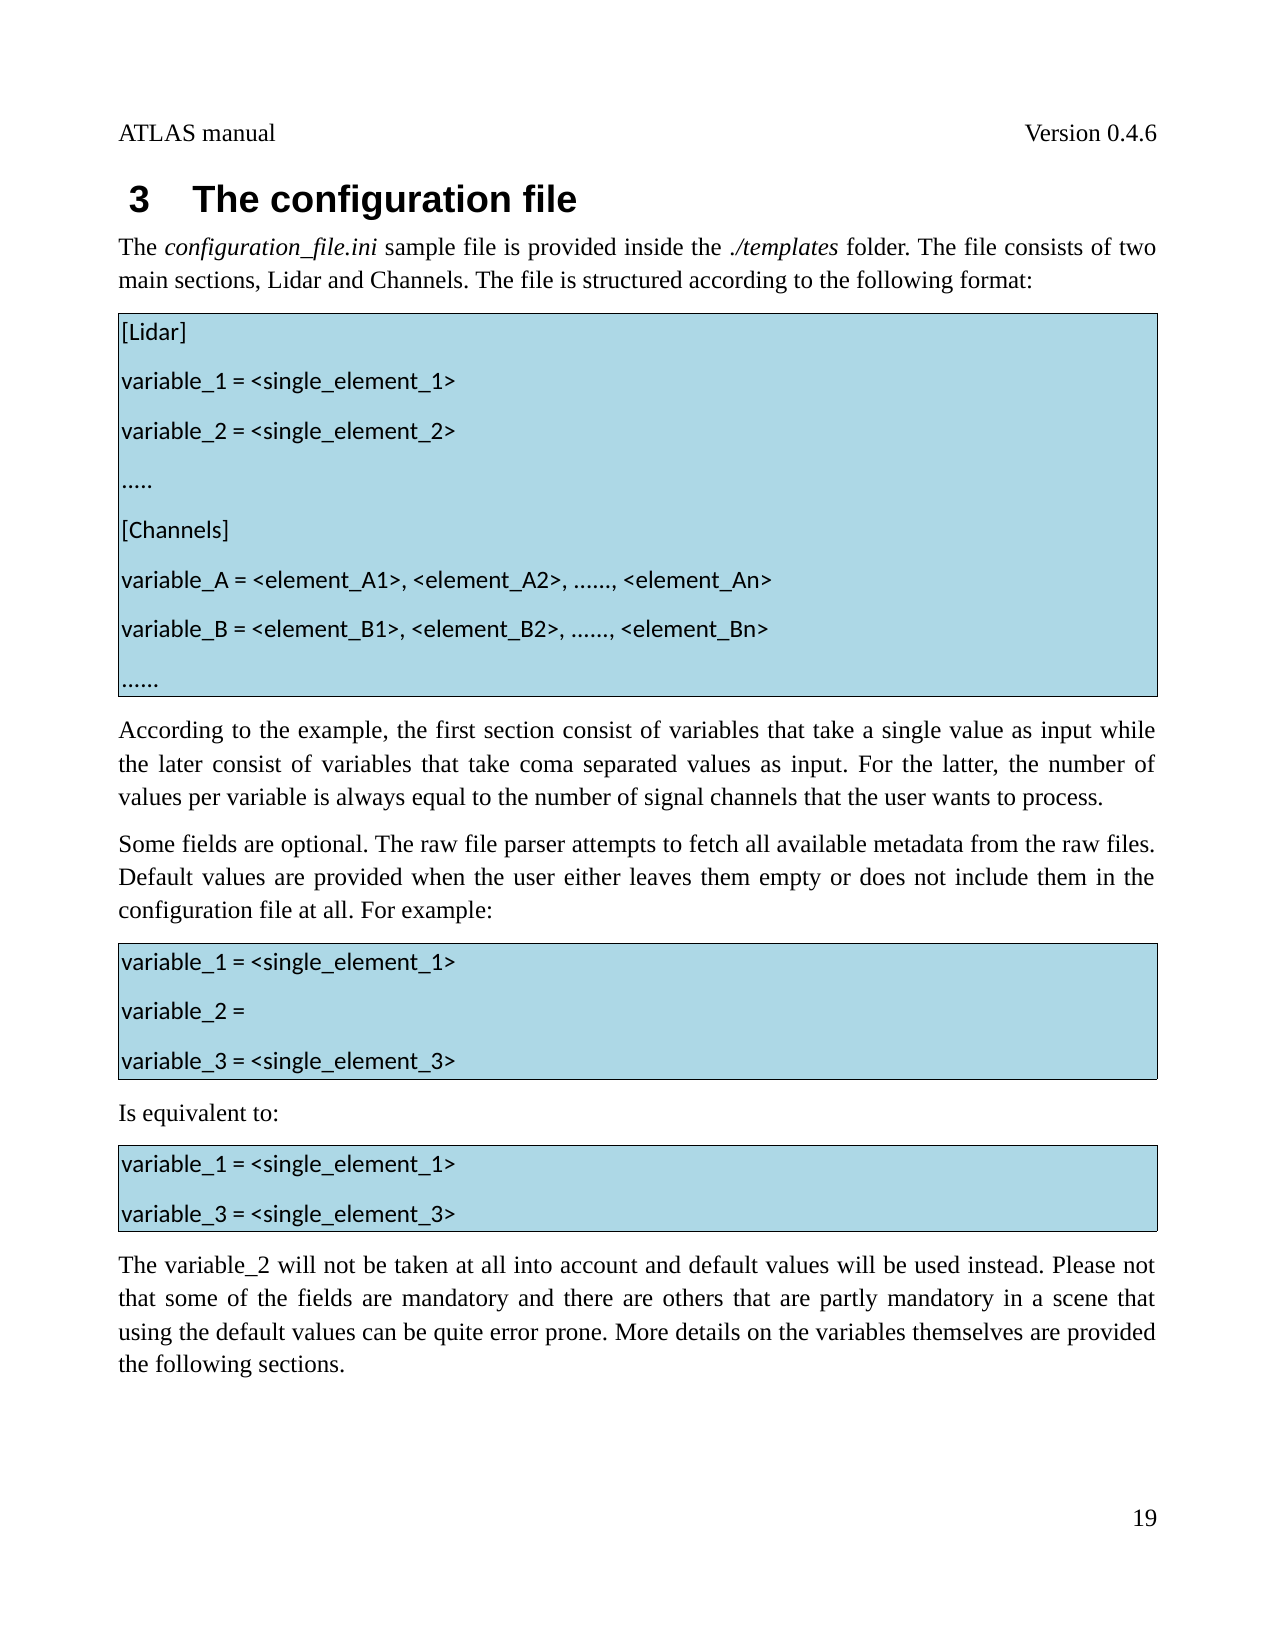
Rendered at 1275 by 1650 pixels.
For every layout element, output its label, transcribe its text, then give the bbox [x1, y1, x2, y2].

text variable_2 = <single_element_2> [119, 412, 1157, 446]
text ...... [119, 660, 1157, 696]
text variable_1 = <single_element_1> [119, 944, 1157, 976]
text variable_1 = <single_element_1> [119, 1146, 1157, 1179]
text variable_1 = <single_element_1> [119, 362, 1157, 396]
text variable_3 = <single_element_3> [119, 1042, 1157, 1079]
text Is equivalent to: [118, 1098, 1157, 1126]
text Some fields are optional. The raw file parser attempts to fetch all available metadata from the raw files. Default values are provided when the user either leaves them empty or does not include them in the configuration file at all. For example: [118, 829, 1157, 924]
text The configuration_file.ini sample file is provided inside the ./templates folder. The file consists of two main sections, Lidar and Channels. The file is structured according to the following format: [118, 232, 1157, 294]
text variable_B = <element_B1>, <element_B2>, ......, <element_Bn> [119, 610, 1157, 644]
subtitle The configuration file [118, 177, 1157, 221]
text ..... [119, 462, 1157, 495]
text According to the example, the first section consist of variables that take a single value as input while the later consist of variables that take coma separated values as input. For the latter, the number of values per variable is always equal to the number of signal channels that the user wants to process. [118, 716, 1157, 810]
text [Channels] [119, 511, 1157, 545]
text The variable_2 will not be taken at all into account and default values will be used instead. Please not that some of the fields are mandatory and there are others that are partly mandatory in a scene that using the default values can be quite error prone. More details on the variables themselves are provided the following sections. [118, 1251, 1157, 1378]
text [Lidar] [119, 314, 1157, 346]
text variable_3 = <single_element_3> [119, 1195, 1157, 1231]
text variable_A = <element_A1>, <element_A2>, ......, <element_An> [119, 561, 1157, 594]
text variable_2 = [119, 992, 1157, 1026]
